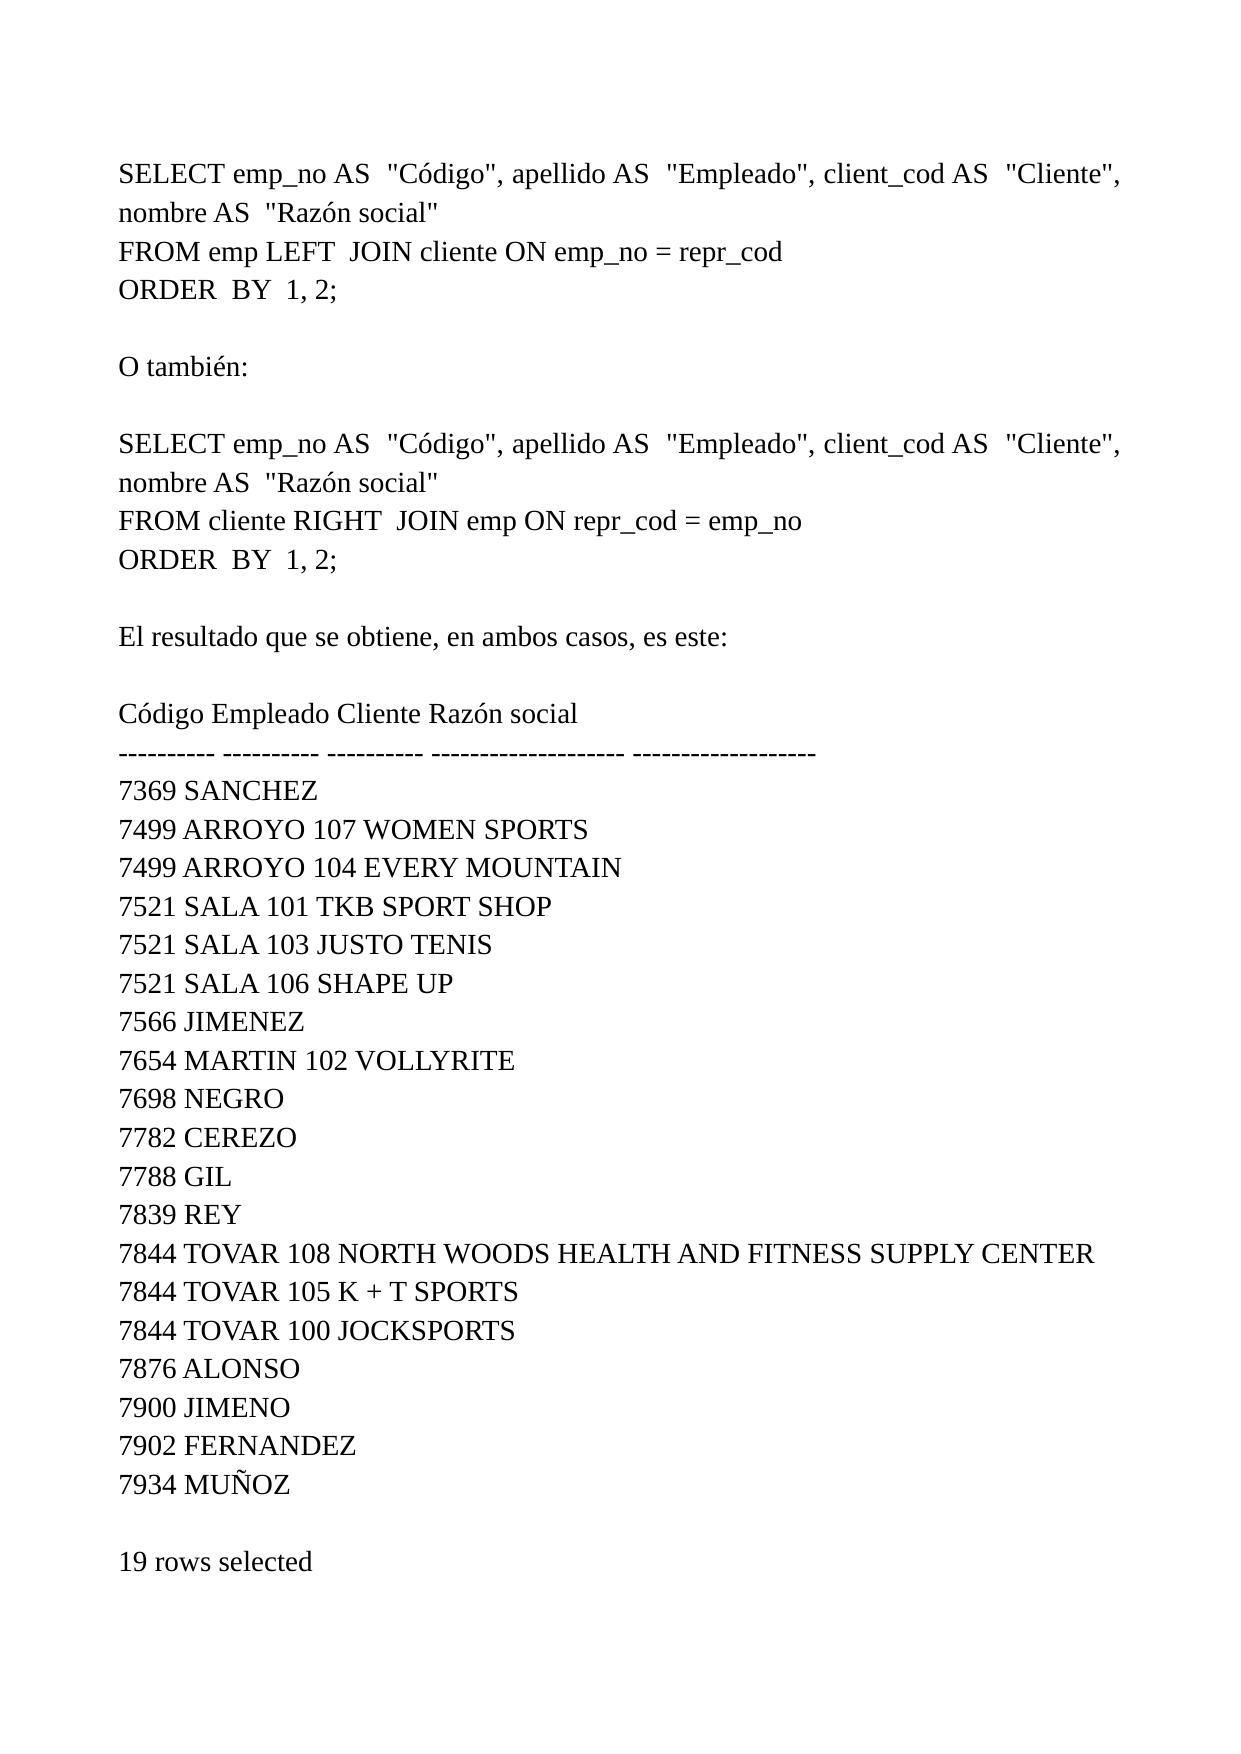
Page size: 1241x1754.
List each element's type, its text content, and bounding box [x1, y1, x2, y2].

text 7839 REY [118, 1197, 1122, 1231]
text 7844 TOVAR 100 JOCKSPORTS [118, 1313, 1122, 1346]
text 7566 JIMENEZ [118, 1004, 1122, 1038]
text 7844 TOVAR 108 NORTH WOODS HEALTH AND FITNESS SUPPLY CENTER [118, 1236, 1122, 1269]
text 7698 NEGRO [118, 1082, 1122, 1115]
text 19 rows selected [118, 1544, 1122, 1578]
text FROM emp LEFT JOIN cliente ON emp_no = repr_cod [118, 234, 1122, 267]
text 7782 CEREZO [118, 1120, 1122, 1154]
text 7876 ALONSO [118, 1351, 1122, 1385]
text 7900 JIMENO [118, 1390, 1122, 1423]
text 7521 SALA 103 JUSTO TENIS [118, 927, 1122, 961]
text 7844 TOVAR 105 K + T SPORTS [118, 1274, 1122, 1308]
text Código Empleado Cliente Razón social [118, 696, 1122, 730]
text O también: [118, 349, 1122, 383]
text 7499 ARROYO 107 WOMEN SPORTS [118, 812, 1122, 845]
text ORDER BY 1, 2; [118, 542, 1122, 576]
text 7369 SANCHEZ [118, 773, 1122, 807]
text 7934 MUÑOZ [118, 1467, 1122, 1501]
text 7654 MARTIN 102 VOLLYRITE [118, 1043, 1122, 1077]
text SELECT emp_no AS "Código", apellido AS "Empleado", client_cod AS "Cliente", nombre AS "Razón social" [118, 426, 1122, 498]
text 7499 ARROYO 104 EVERY MOUNTAIN [118, 850, 1122, 884]
text 7521 SALA 101 TKB SPORT SHOP [118, 889, 1122, 922]
text 7788 GIL [118, 1159, 1122, 1192]
text ORDER BY 1, 2; [118, 272, 1122, 306]
text 7521 SALA 106 SHAPE UP [118, 966, 1122, 999]
text El resultado que se obtiene, en ambos casos, es este: [118, 619, 1122, 653]
text FROM cliente RIGHT JOIN emp ON repr_cod = emp_no [118, 503, 1122, 537]
text ---------- ---------- ---------- -------------------- ------------------- [118, 735, 1122, 768]
text 7902 FERNANDEZ [118, 1428, 1122, 1462]
text SELECT emp_no AS "Código", apellido AS "Empleado", client_cod AS "Cliente", nombre AS "Razón social" [118, 157, 1122, 229]
